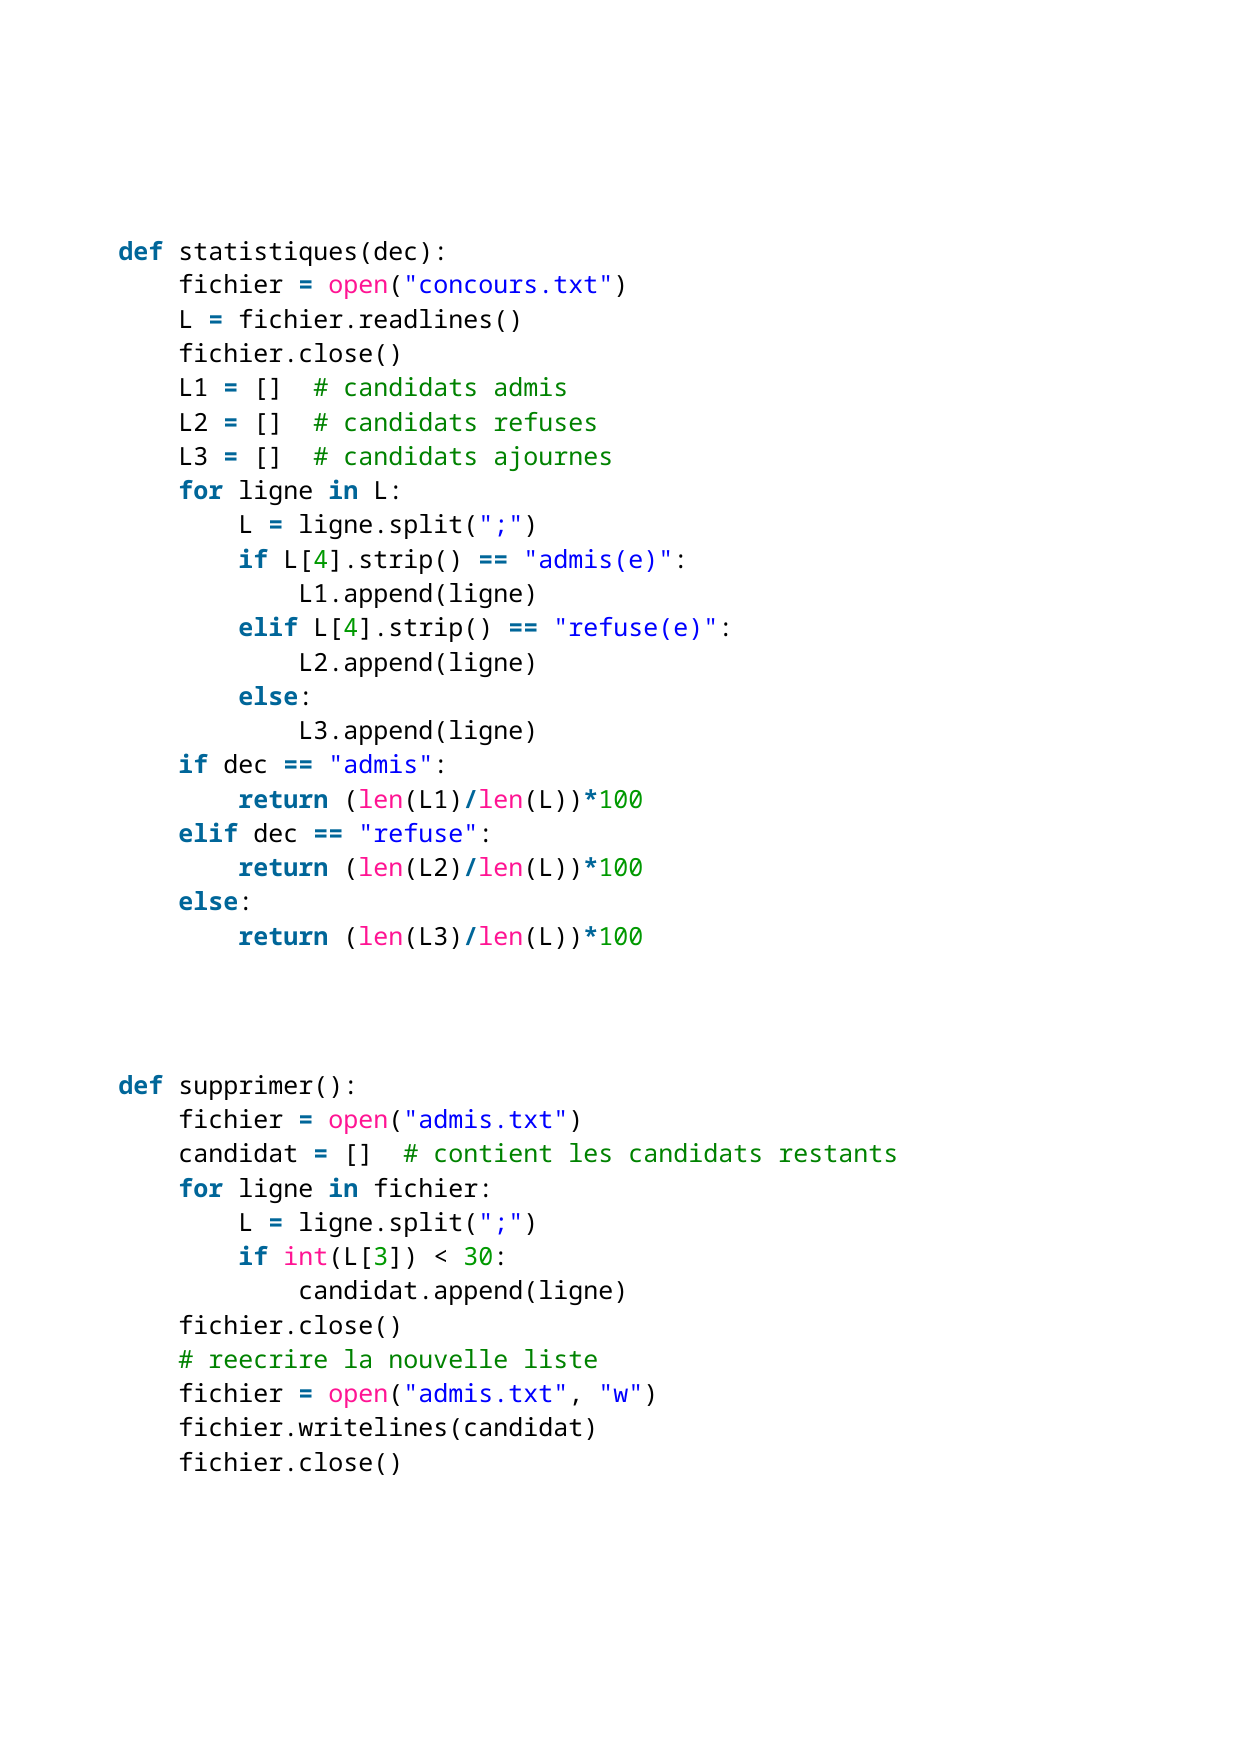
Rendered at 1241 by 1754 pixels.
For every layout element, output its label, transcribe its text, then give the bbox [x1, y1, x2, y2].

table_header def statistiques(dec): fichier = open("concours.txt") L = fichier.readlines() fichier.close() L1 = [] # candidats admis L2 = [] # candidats refuses L3 = [] # candidats ajournes for ligne in L: L = ligne.split(";") if L[4].strip() == "admis(e)": L1.append(ligne) elif L[4].strip() == "refuse(e)": L2.append(ligne) else: L3.append(ligne) if dec == "admis": return (len(L1)/len(L))*100 elif dec == "refuse": return (len(L2)/len(L))*100 else: return (len(L3)/len(L))*100 def supprimer(): fichier = open("admis.txt") candidat = [] # contient les candidats restants for ligne in fichier: L = ligne.split(";") if int(L[3]) < 30: candidat.append(ligne) fichier.close() # reecrire la nouvelle liste fichier = open("admis.txt", "w") fichier.writelines(candidat) fichier.close() [118, 118, 1223, 1535]
